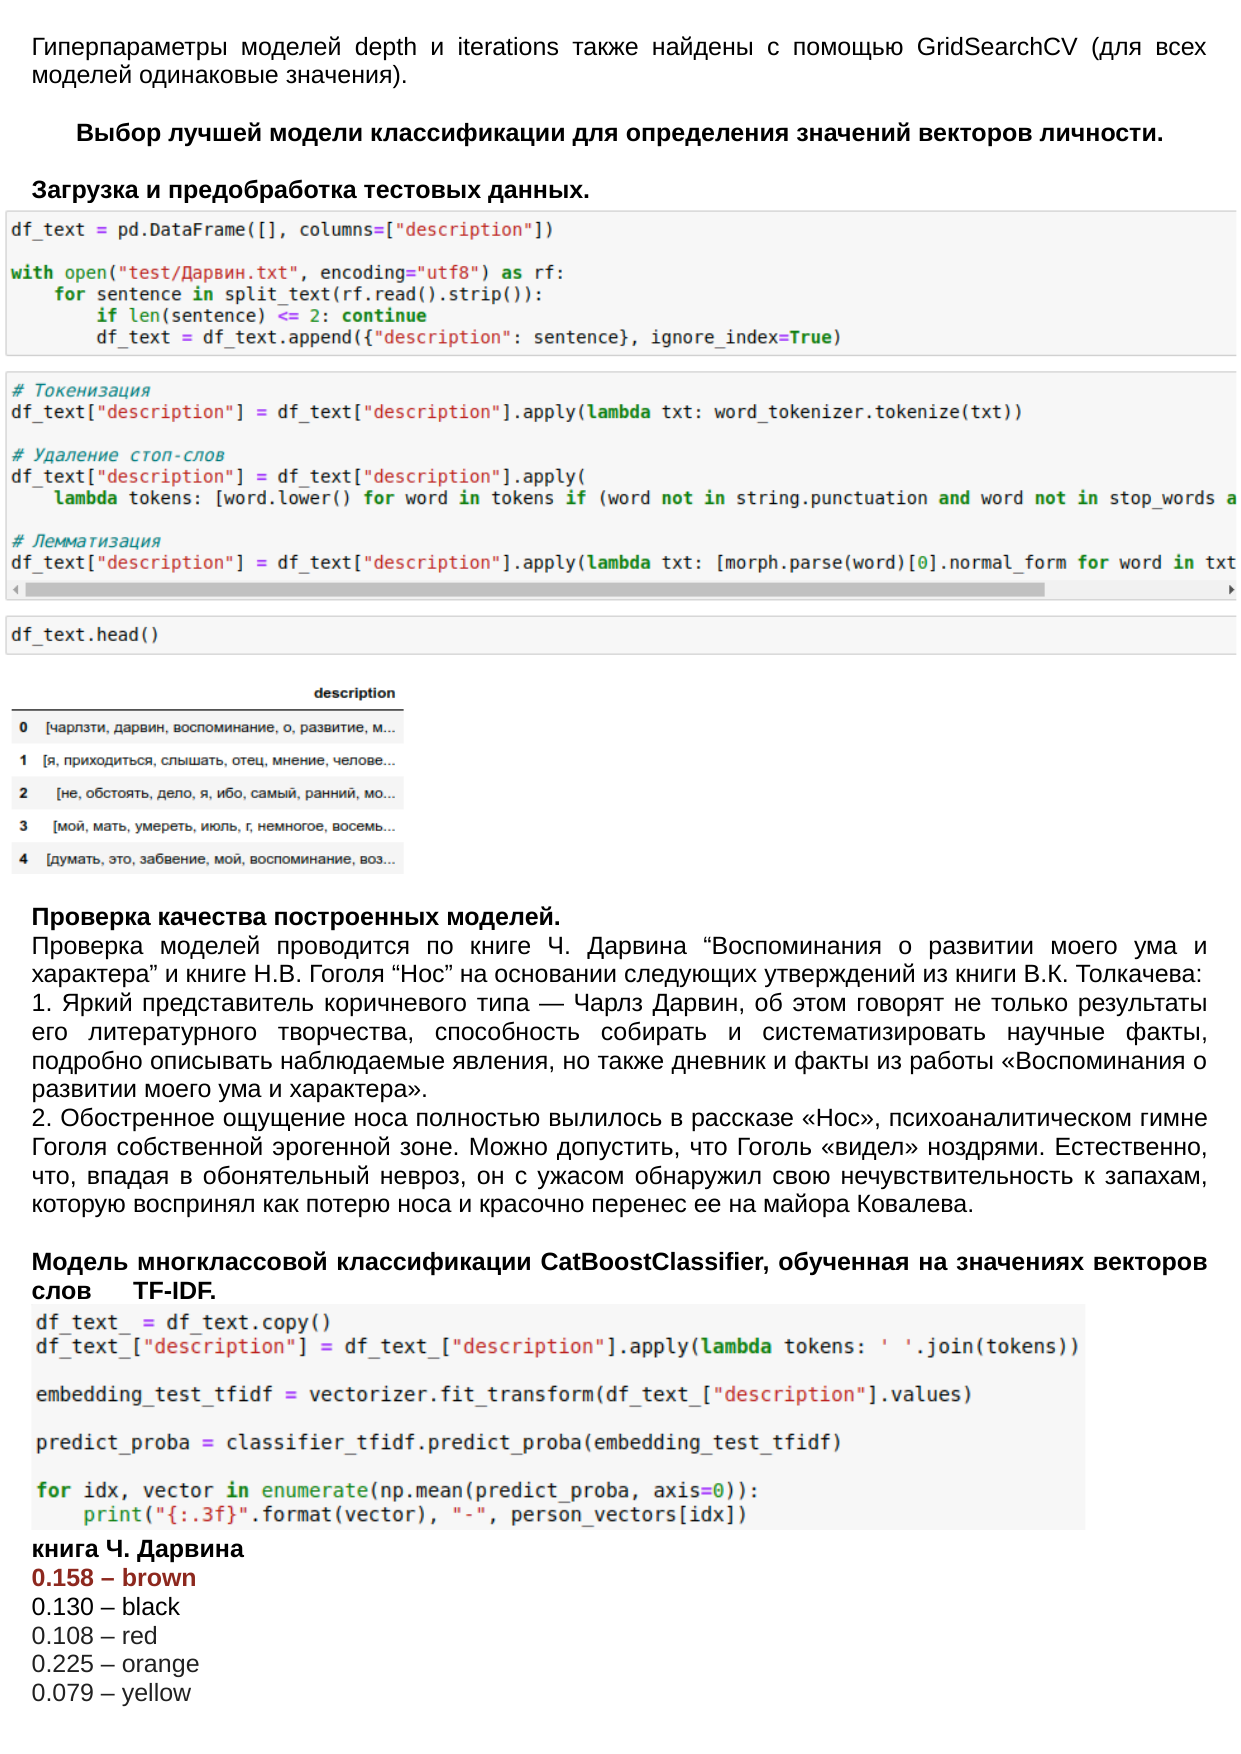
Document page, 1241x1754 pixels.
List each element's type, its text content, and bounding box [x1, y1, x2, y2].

text книга Ч. Дарвина [31, 1534, 1209, 1563]
text Проверка моделей проводится по книге Ч. Дарвина “Воспоминания о развитии моего ума и характера” и книге Н.В. Гоголя “Нос” на основании следующих утверждений из книги В.К. Толкачева: [31, 931, 1209, 988]
picture [3, 203, 1237, 874]
text 1. Яркий представитель коричневого типа — Чарлз Дарвин, об этом говорят не только результаты его литературного творчества, способность собирать и систематизировать научные факты, подробно описывать наблюдаемые явления, но также дневник и факты из работы «Воспоминания о развитии моего ума и характера». [31, 988, 1209, 1103]
text 0.079 – yellow [31, 1678, 1209, 1707]
text 0.225 – orange [31, 1649, 1209, 1678]
text Гиперпараметры моделей depth и iterations также найдены с помощью GridSearchCV (для всех моделей одинаковые значения). [31, 31, 1209, 89]
text 0.108 – red [31, 1621, 1209, 1649]
picture [31, 1304, 1086, 1530]
text 2. Обостренное ощущение носа полностью вылилось в рассказе «Нос», психоаналитическом гимне Гоголя собственной эрогенной зоне. Можно допустить, что Гоголь «видел» ноздрями. Естественно, что, впадая в обонятельный невроз, он с ужасом обнаружил свою нечувствительность к запахам, которую воспринял как потерю носа и красочно перенес ее на майора Ковалева. [31, 1103, 1209, 1218]
text Загрузка и предобработка тестовых данных. [31, 175, 1209, 203]
text Модель многклассовой классификации CatBoostClassifier, обученная на значениях векторов слов TF-IDF. [31, 1247, 1209, 1304]
text Проверка качества построенных моделей. [31, 902, 1209, 931]
text 0.130 – black [31, 1592, 1209, 1621]
text 0.158 – brown [31, 1563, 1209, 1592]
text Выбор лучшей модели классификации для определения значений векторов личности. [31, 118, 1209, 146]
